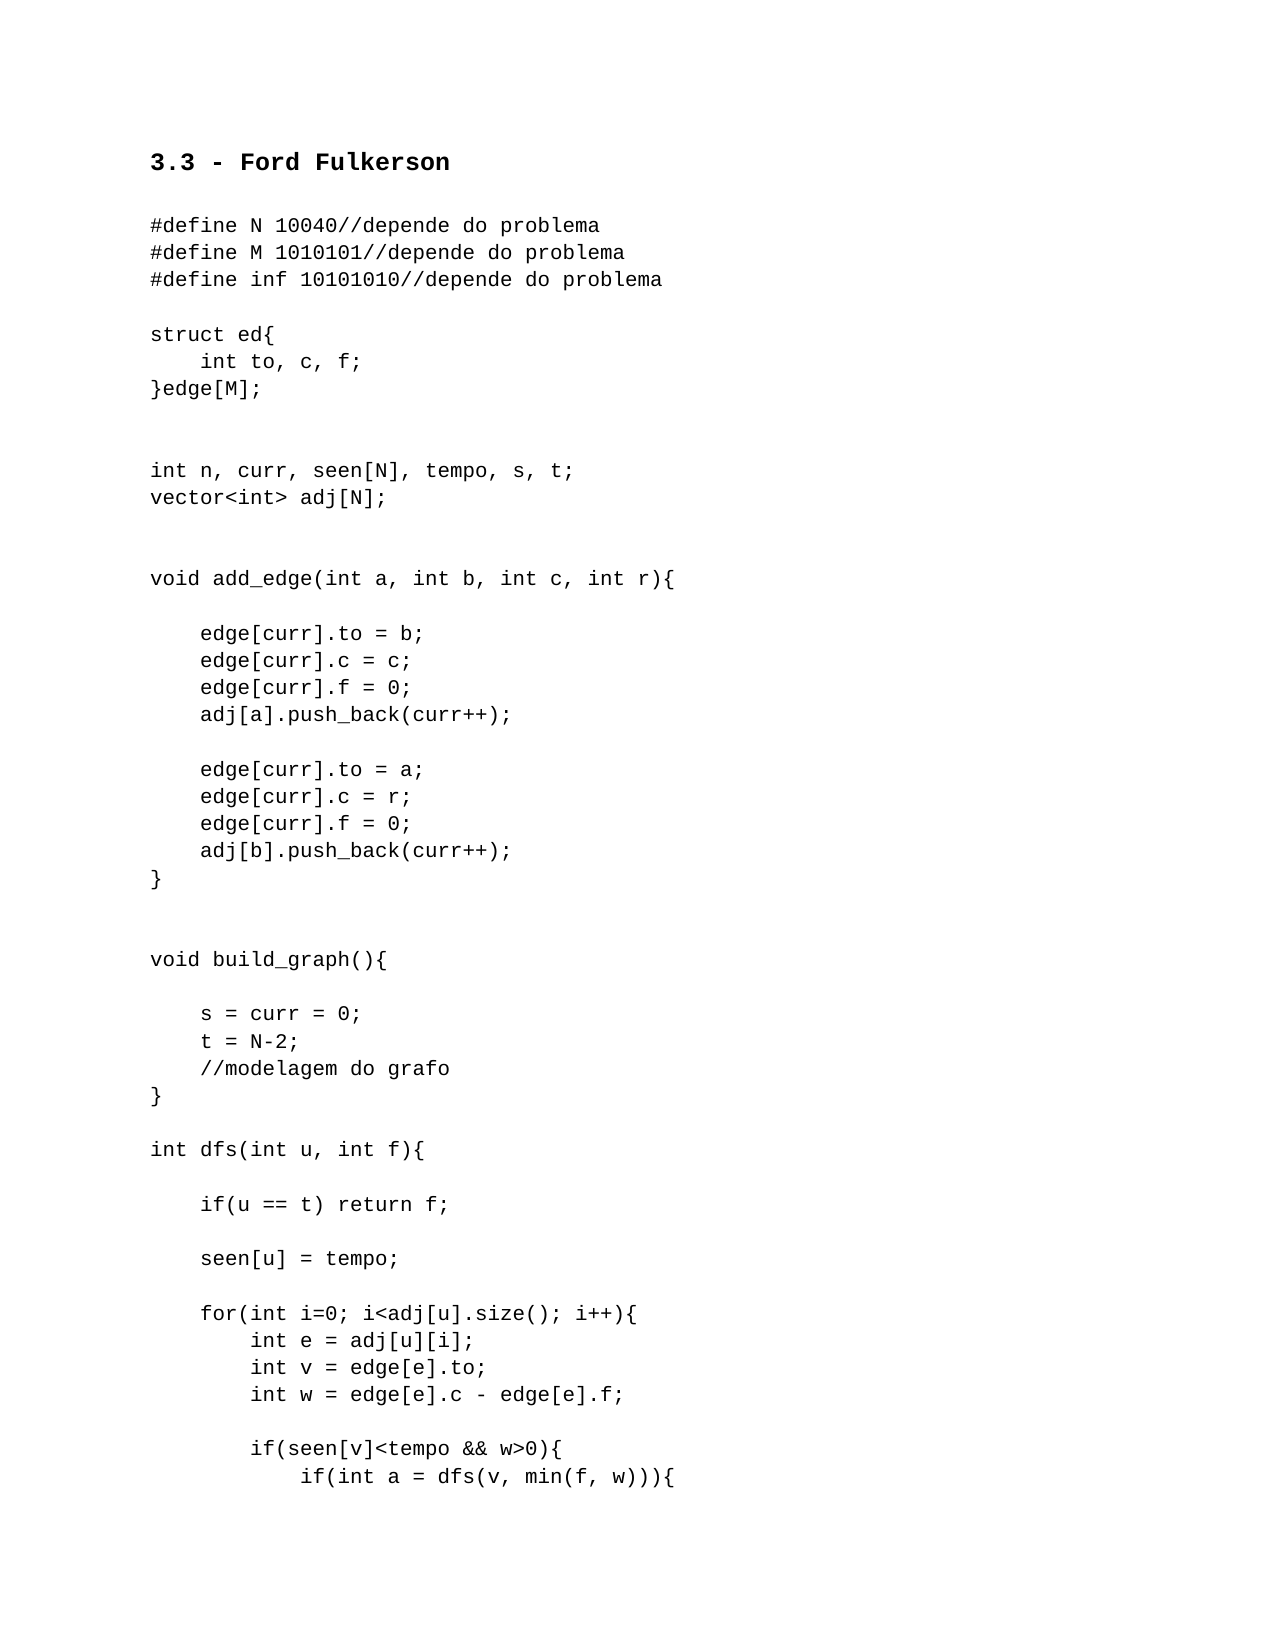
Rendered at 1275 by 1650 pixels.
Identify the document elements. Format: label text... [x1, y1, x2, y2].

text edge[curr].f = 0; [150, 813, 1125, 837]
text } [150, 1085, 1125, 1109]
text void build_graph(){ [150, 949, 1125, 973]
text int to, c, f; [150, 351, 1125, 374]
text #define N 10040//depende do problema [150, 215, 1125, 239]
text if(u == t) return f; [150, 1194, 1125, 1217]
text adj[a].push_back(curr++); [150, 704, 1125, 728]
text }edge[M]; [150, 378, 1125, 402]
text int n, curr, seen[N], tempo, s, t; [150, 460, 1125, 483]
text s = curr = 0; [150, 1003, 1125, 1027]
text seen[u] = tempo; [150, 1248, 1125, 1272]
text edge[curr].c = r; [150, 786, 1125, 809]
text } [150, 867, 1125, 891]
text 3.3 - Ford Fulkerson [150, 150, 1125, 178]
text #define inf 10101010//depende do problema [150, 269, 1125, 293]
text if(seen[v]<tempo && w>0){ [150, 1438, 1125, 1462]
text if(int a = dfs(v, min(f, w))){ [150, 1466, 1125, 1489]
text edge[curr].f = 0; [150, 677, 1125, 701]
text //modelagem do grafo [150, 1058, 1125, 1081]
text adj[b].push_back(curr++); [150, 840, 1125, 864]
text int v = edge[e].to; [150, 1357, 1125, 1381]
text int dfs(int u, int f){ [150, 1139, 1125, 1163]
text edge[curr].to = a; [150, 759, 1125, 782]
text struct ed{ [150, 324, 1125, 347]
text int w = edge[e].c - edge[e].f; [150, 1384, 1125, 1408]
text t = N-2; [150, 1031, 1125, 1054]
text #define M 1010101//depende do problema [150, 242, 1125, 266]
text vector<int> adj[N]; [150, 487, 1125, 511]
text for(int i=0; i<adj[u].size(); i++){ [150, 1302, 1125, 1326]
text int e = adj[u][i]; [150, 1330, 1125, 1353]
text void add_edge(int a, int b, int c, int r){ [150, 568, 1125, 592]
text edge[curr].to = b; [150, 623, 1125, 646]
text edge[curr].c = c; [150, 650, 1125, 674]
